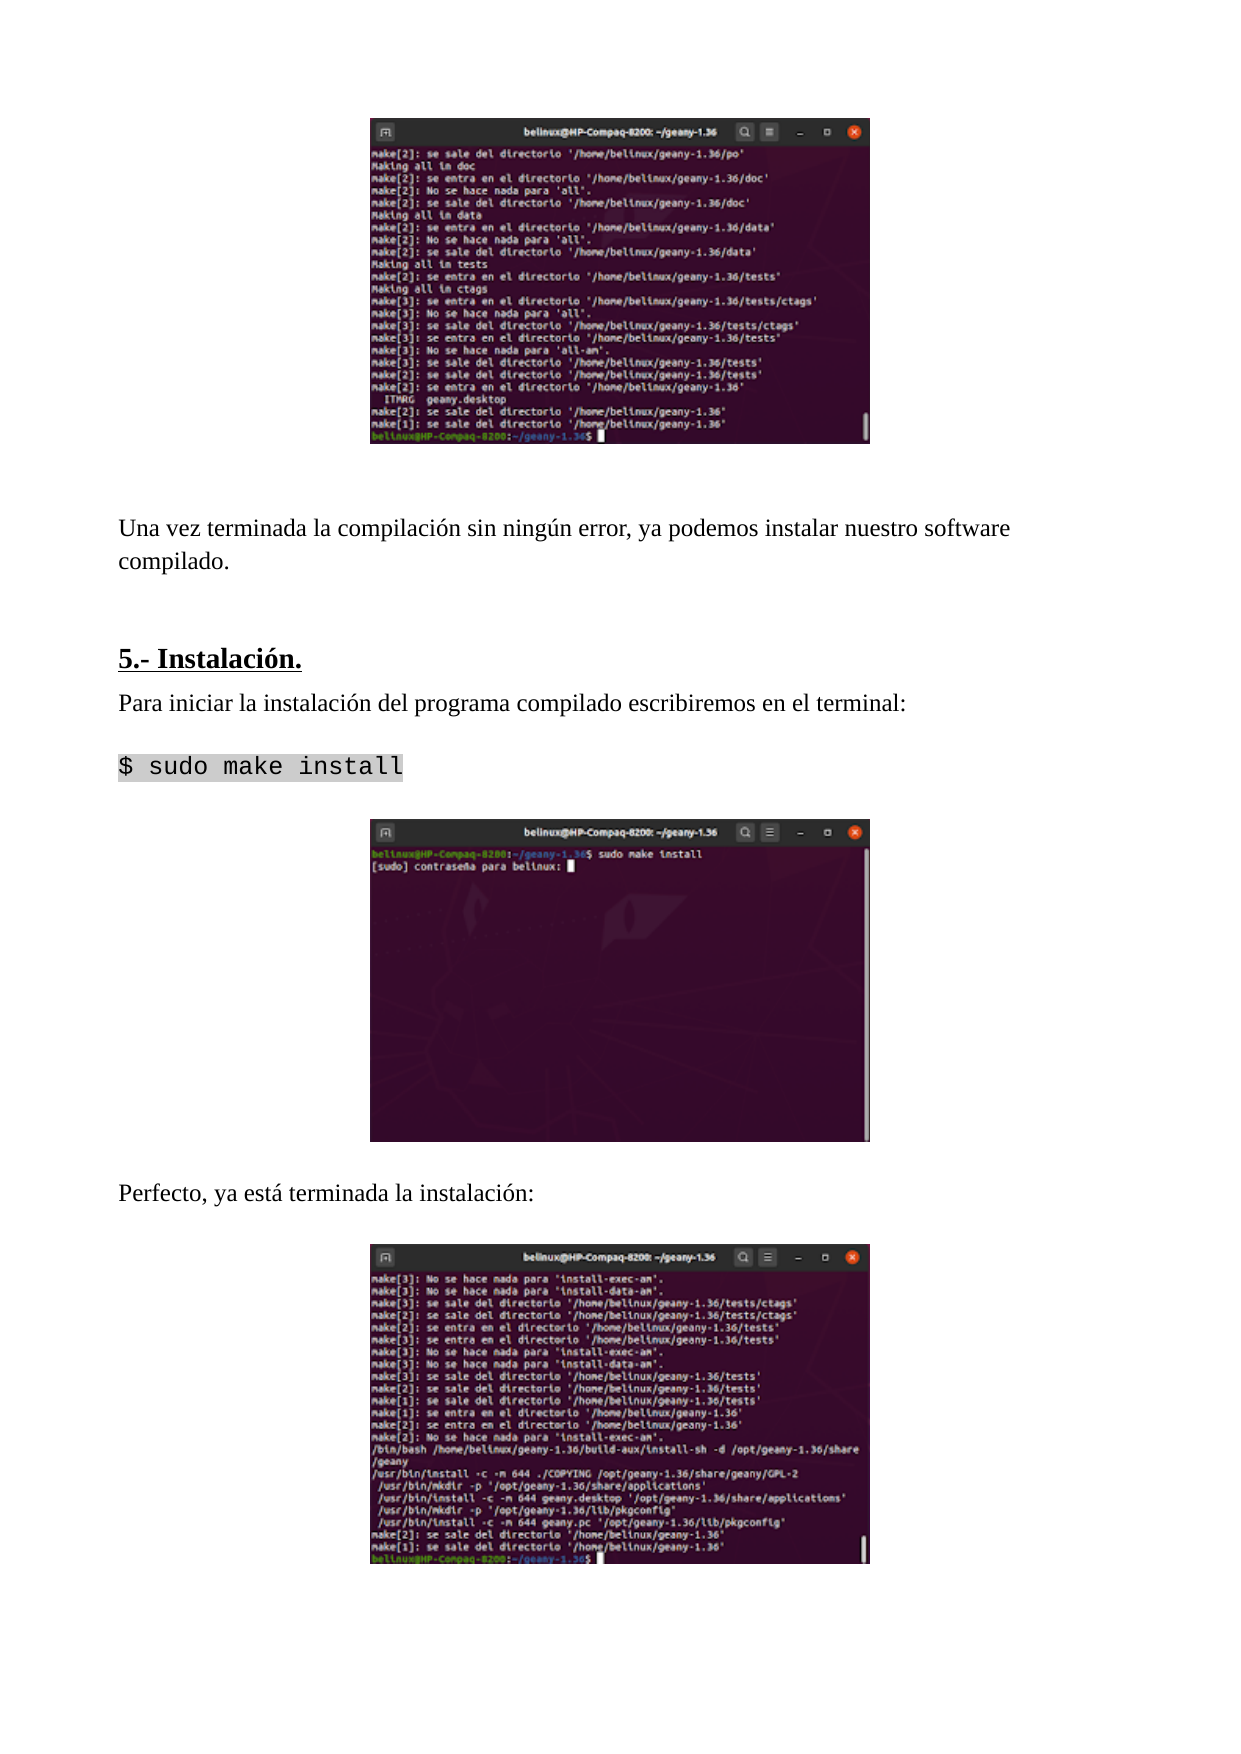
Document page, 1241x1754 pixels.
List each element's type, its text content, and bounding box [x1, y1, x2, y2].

text Para iniciar la instalación del programa compilado escribiremos en el terminal: [118, 688, 1122, 716]
picture [370, 1244, 870, 1564]
picture [370, 819, 870, 1142]
subtitle 5.- Instalación. [118, 642, 1122, 675]
picture [370, 118, 870, 444]
text $ sudo make install [118, 754, 1122, 782]
text Una vez terminada la compilación sin ningún error, ya podemos instalar nuestro software compilado. [118, 513, 1122, 575]
text Perfecto, ya está terminada la instalación: [118, 1178, 1122, 1207]
